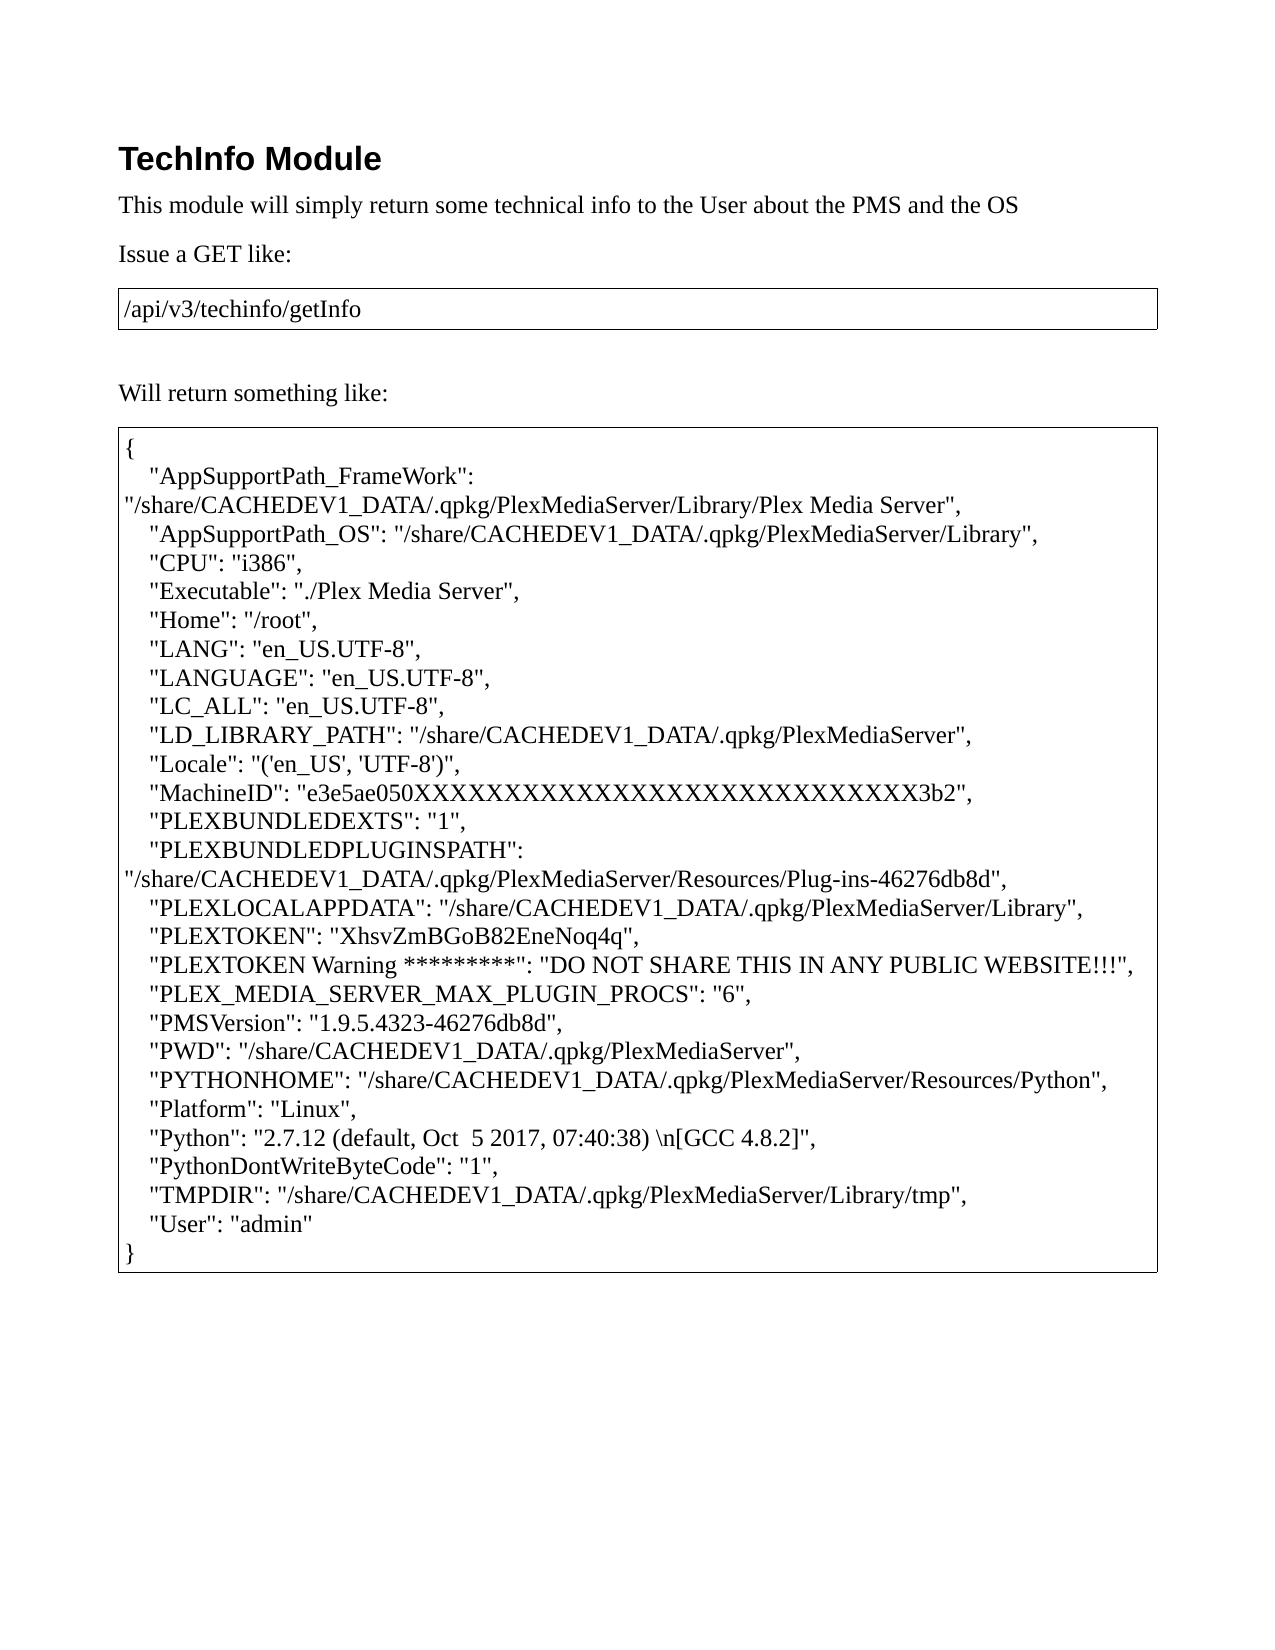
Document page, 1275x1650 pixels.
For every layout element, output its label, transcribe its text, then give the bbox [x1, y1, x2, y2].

text This module will simply return some technical info to the User about the PMS and the OS [118, 190, 1157, 219]
table_header /api/v3/techinfo/getInfo [119, 289, 1157, 328]
text Will return something like: [118, 378, 1157, 406]
text Issue a GET like: [118, 239, 1157, 268]
subtitle TechInfo Module [118, 139, 1157, 178]
table_header { "AppSupportPath_FrameWork": "/share/CACHEDEV1_DATA/.qpkg/PlexMediaServer/Library/Plex Media Server", "AppSupportPath_OS": "/share/CACHEDEV1_DATA/.qpkg/PlexMediaServer/Library", "CPU": "i386", "Executable": "./Plex Media Server", "Home": "/root", "LANG": "en_US.UTF-8", "LANGUAGE": "en_US.UTF-8", "LC_ALL": "en_US.UTF-8", "LD_LIBRARY_PATH": "/share/CACHEDEV1_DATA/.qpkg/PlexMediaServer", "Locale": "('en_US', 'UTF-8')", "MachineID": "e3e5ae050XXXXXXXXXXXXXXXXXXXXXXXXXXXX3b2", "PLEXBUNDLEDEXTS": "1", "PLEXBUNDLEDPLUGINSPATH": "/share/CACHEDEV1_DATA/.qpkg/PlexMediaServer/Resources/Plug-ins-46276db8d", "PLEXLOCALAPPDATA": "/share/CACHEDEV1_DATA/.qpkg/PlexMediaServer/Library", "PLEXTOKEN": "XhsvZmBGoB82EneNoq4q", "PLEXTOKEN Warning *********": "DO NOT SHARE THIS IN ANY PUBLIC WEBSITE!!!", "PLEX_MEDIA_SERVER_MAX_PLUGIN_PROCS": "6", "PMSVersion": "1.9.5.4323-46276db8d", "PWD": "/share/CACHEDEV1_DATA/.qpkg/PlexMediaServer", "PYTHONHOME": "/share/CACHEDEV1_DATA/.qpkg/PlexMediaServer/Resources/Python", "Platform": "Linux", "Python": "2.7.12 (default, Oct 5 2017, 07:40:38) \n[GCC 4.8.2]", "PythonDontWriteByteCode": "1", "TMPDIR": "/share/CACHEDEV1_DATA/.qpkg/PlexMediaServer/Library/tmp", "User": "admin" } [119, 428, 1157, 1272]
